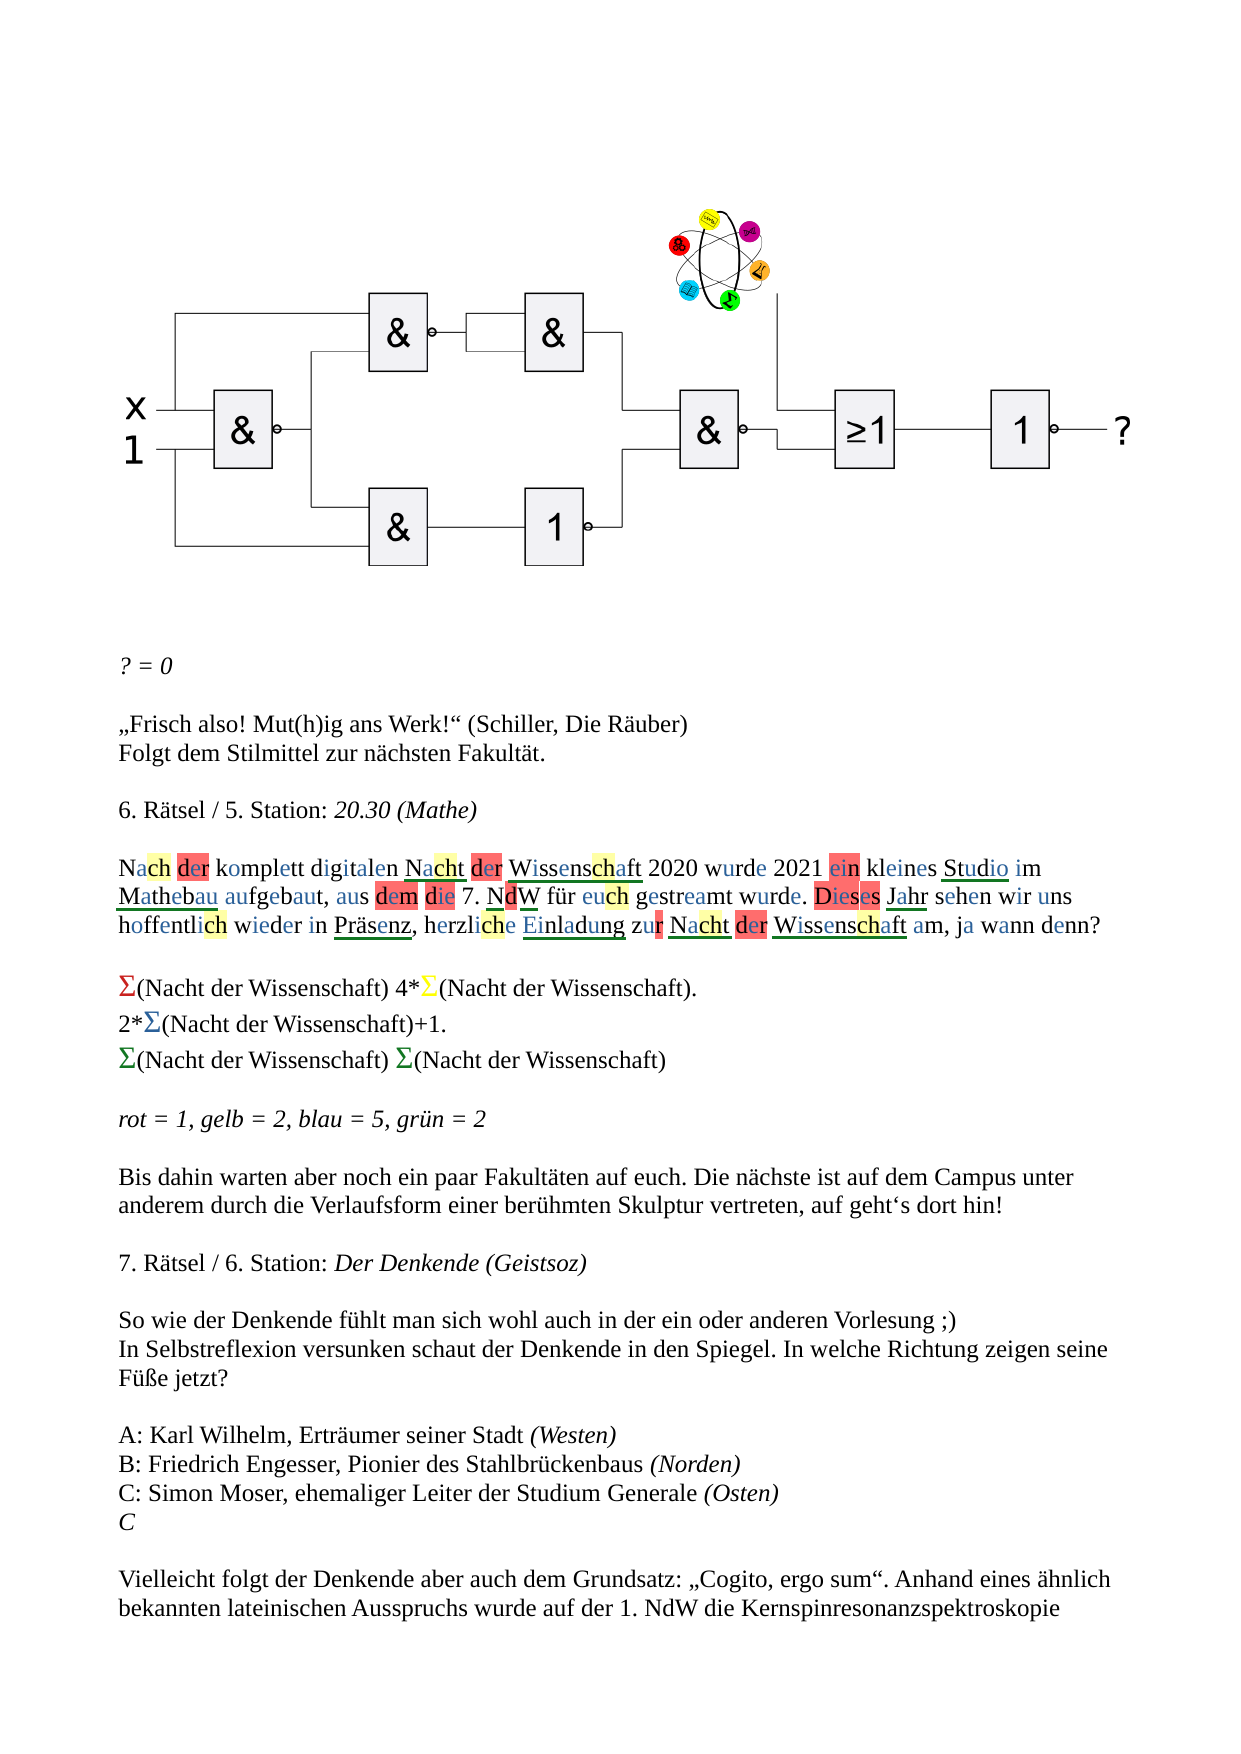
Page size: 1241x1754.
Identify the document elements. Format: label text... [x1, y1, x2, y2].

text 6. Rätsel / 5. Station: 20.30 (Mathe) [118, 795, 1122, 824]
picture [126, 209, 1130, 566]
text In Selbstreflexion versunken schaut der Denkende in den Spiegel. In welche Richtung zeigen seine Füße jetzt? [118, 1334, 1122, 1392]
text Folgt dem Stilmittel zur nächsten Fakultät. [118, 738, 1122, 766]
text rot = 1, gelb = 2, blau = 5, grün = 2 [118, 1104, 1122, 1133]
text ? = 0 [118, 651, 1122, 680]
text Vielleicht folgt der Denkende aber auch dem Grundsatz: „Cogito, ergo sum“. Anhand eines ähnlich bekannten lateinischen Ausspruchs wurde auf der 1. NdW die Kernspinresonanzspektroskopie [118, 1564, 1122, 1622]
text 2*Σ(Nacht der Wissenschaft)+1. [118, 1004, 1122, 1039]
text C: Simon Moser, ehemaliger Leiter der Studium Generale (Osten) [118, 1478, 1122, 1507]
text C [118, 1507, 1122, 1536]
text „Frisch also! Mut(h)ig ans Werk!“ (Schiller, Die Räuber) [118, 709, 1122, 738]
text Σ(Nacht der Wissenschaft) 4*Σ(Nacht der Wissenschaft). [118, 968, 1122, 1004]
text Σ(Nacht der Wissenschaft) Σ(Nacht der Wissenschaft) [118, 1039, 1122, 1076]
text So wie der Denkende fühlt man sich wohl auch in der ein oder anderen Vorlesung ;) [118, 1306, 1122, 1334]
text 7. Rätsel / 6. Station: Der Denkende (Geistsoz) [118, 1248, 1122, 1277]
text B: Friedrich Engesser, Pionier des Stahlbrückenbaus (Norden) [118, 1449, 1122, 1478]
text Nach der komplett digitalen Nacht der Wissenschaft 2020 wurde 2021 ein kleines Studio im Mathebau aufgebaut, aus dem die 7. NdW für euch gestreamt wurde. Dieses Jahr sehen wir uns hoffentlich wieder in Präsenz, herzliche Einladung zur Nacht der Wissenschaft am, ja wann denn? [118, 853, 1122, 939]
text Bis dahin warten aber noch ein paar Fakultäten auf euch. Die nächste ist auf dem Campus unter anderem durch die Verlaufsform einer berühmten Skulptur vertreten, auf geht‘s dort hin! [118, 1162, 1122, 1219]
text A: Karl Wilhelm, Erträumer seiner Stadt (Westen) [118, 1421, 1122, 1449]
